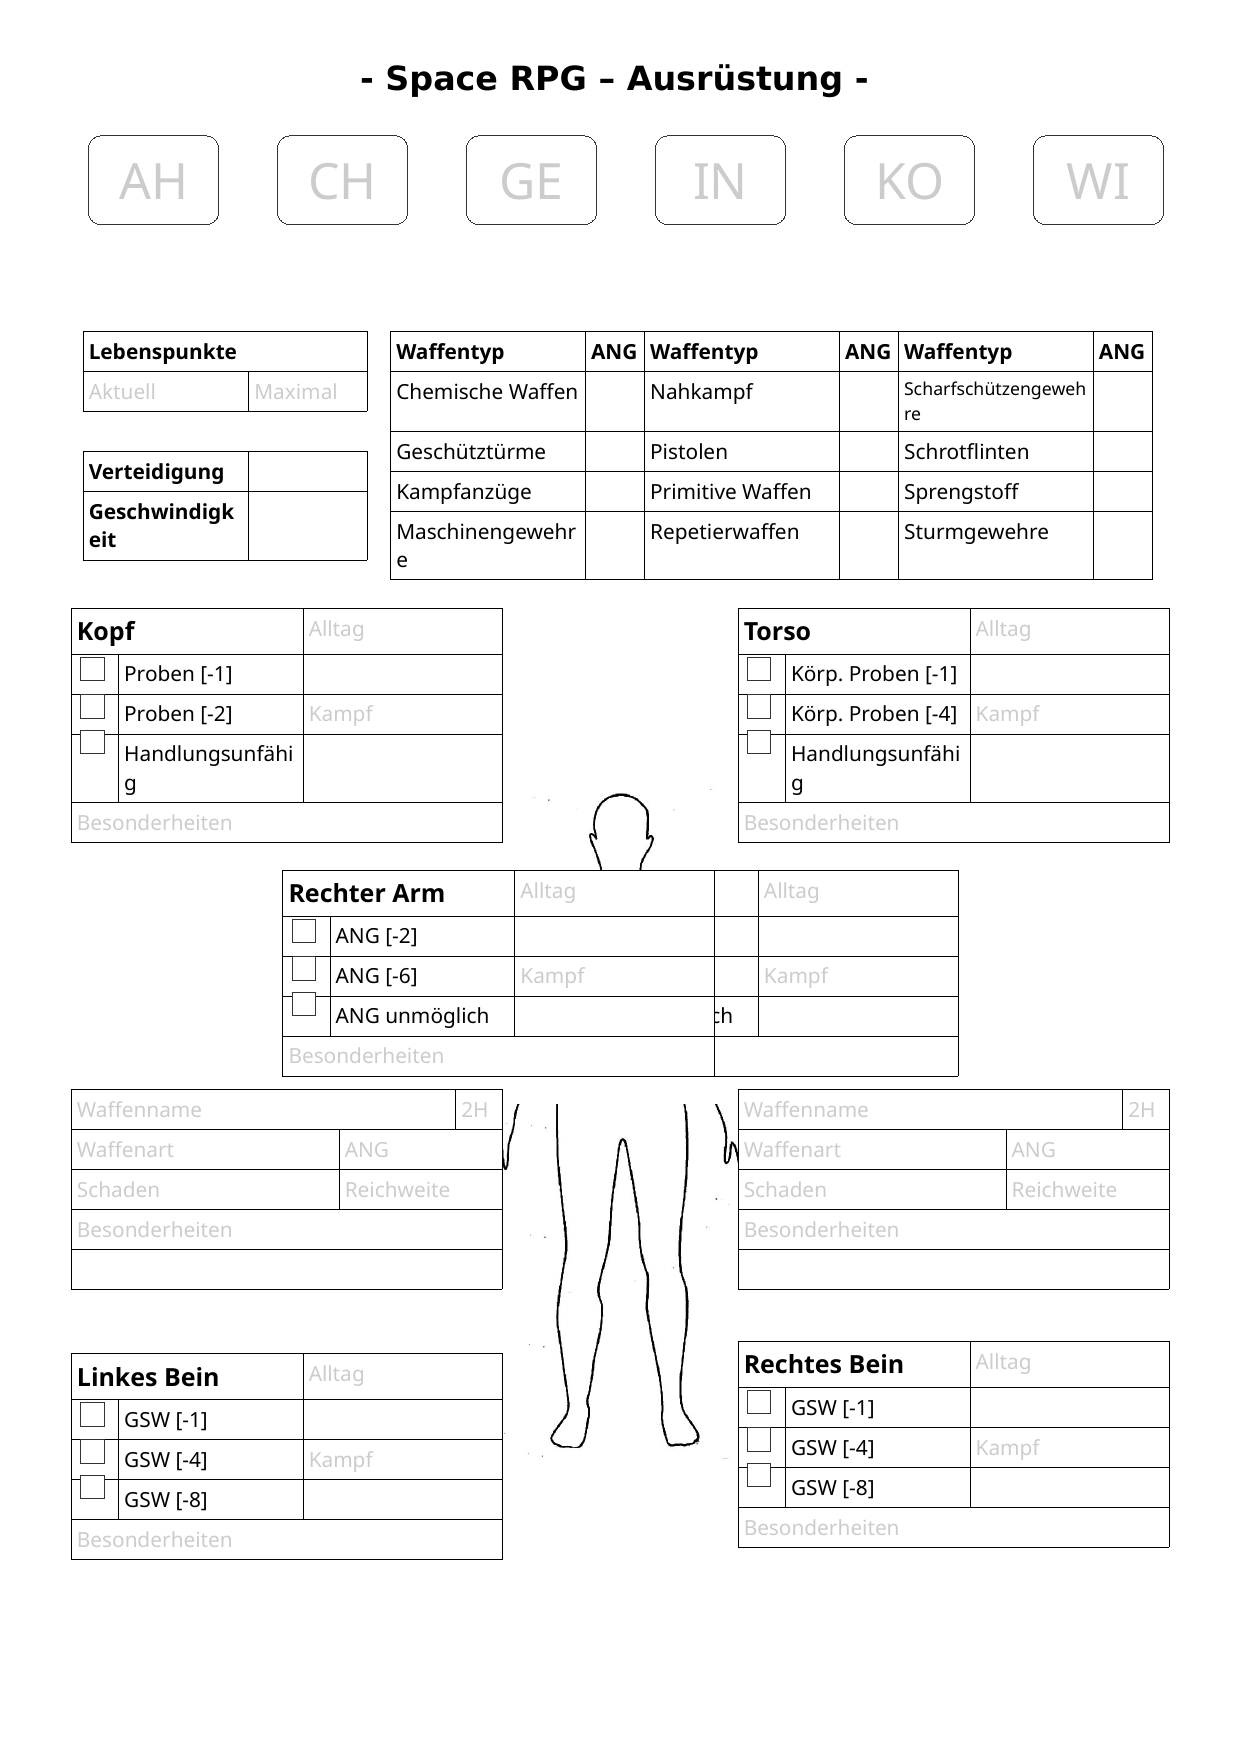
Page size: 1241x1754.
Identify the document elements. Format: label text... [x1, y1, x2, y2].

table_header Alltag [304, 1354, 502, 1399]
table_cell Kampf [971, 1428, 1169, 1467]
table_header Linkes Bein [72, 1354, 303, 1399]
table_cell [304, 1400, 502, 1439]
table_header Alltag [971, 609, 1169, 654]
table_cell Sprengstoff [899, 472, 1093, 511]
table_cell [1094, 432, 1152, 471]
table_cell Reichweite [1007, 1170, 1169, 1209]
table_cell Besonderheiten [72, 1210, 502, 1249]
table_cell GSW [-1] [786, 1388, 970, 1427]
table_cell [971, 735, 1169, 802]
table_cell [739, 1428, 785, 1467]
table_cell [739, 655, 785, 694]
table_cell [72, 1400, 118, 1439]
picture [502, 787, 738, 870]
table_cell [83, 412, 248, 451]
table_cell Besonderheiten [715, 1037, 958, 1076]
table_cell GSW [-8] [786, 1468, 970, 1507]
table_cell Handlungsunfähig [119, 735, 303, 802]
table_cell [840, 432, 898, 471]
table_cell [72, 655, 118, 694]
table_cell Proben [-1] [119, 655, 303, 694]
table_cell [586, 472, 644, 511]
table_cell [72, 1480, 118, 1519]
table_header 2H [1123, 1090, 1169, 1129]
table_cell [304, 1480, 502, 1519]
table_cell ANG unmöglich [715, 997, 758, 1036]
table_cell [586, 372, 644, 431]
table_cell [72, 695, 118, 734]
table_cell Kampf [971, 695, 1169, 734]
table_cell Verteidigung [84, 452, 248, 491]
table_cell Maschinengewehre [391, 512, 585, 579]
table_header Rechter Arm [283, 871, 514, 916]
table_cell Geschwindigkeit [84, 492, 248, 559]
table_cell ANG [-6] [715, 957, 758, 996]
table_cell [515, 917, 714, 956]
table_cell Körp. Proben [-1] [786, 655, 970, 694]
table_cell ANG [-6] [331, 957, 514, 996]
table_cell Scharfschützengewehre [899, 372, 1093, 431]
table_cell [840, 472, 898, 511]
picture [456, 1104, 785, 1459]
table_header ANG [586, 332, 644, 371]
table_header Alltag [759, 871, 958, 916]
table_cell GSW [-8] [119, 1480, 303, 1519]
table_cell [1094, 472, 1152, 511]
table_cell Waffenart [739, 1130, 1006, 1169]
text - Space RPG – Ausrüstung - [59, 59, 1181, 98]
table_cell Schrotflinten [899, 432, 1093, 471]
table_cell Kampf [304, 1440, 502, 1479]
table_cell [283, 917, 330, 956]
table_cell Sturmgewehre [899, 512, 1093, 579]
table_cell [759, 997, 958, 1036]
table_cell [283, 957, 330, 996]
table_cell [739, 1388, 785, 1427]
table_header Waffenname [72, 1090, 455, 1129]
table_cell Reichweite [340, 1170, 502, 1209]
table_header Torso [739, 609, 970, 654]
table_cell [1094, 512, 1152, 579]
table_cell [72, 1250, 502, 1289]
table_cell Kampfanzüge [391, 472, 585, 511]
table_cell ANG [-2] [331, 917, 514, 956]
table_cell [304, 735, 502, 802]
table_cell [739, 735, 785, 802]
table_cell [249, 452, 367, 491]
table_cell [739, 695, 785, 734]
table_cell GSW [-4] [119, 1440, 303, 1479]
table_cell Maximal [249, 372, 367, 411]
table_header Alltag [515, 871, 714, 916]
table_cell Kampf [304, 695, 502, 734]
table_cell [739, 1468, 785, 1507]
table_cell Proben [-2] [119, 695, 303, 734]
table_cell Besonderheiten [72, 803, 502, 842]
table_header Alltag [304, 609, 502, 654]
table_cell Handlungsunfähig [786, 735, 970, 802]
table_header 2H [456, 1090, 502, 1129]
table_cell Chemische Waffen [391, 372, 585, 431]
table_cell ANG [1007, 1130, 1169, 1169]
table_cell Besonderheiten [283, 1037, 714, 1076]
table_cell [759, 917, 958, 956]
table_header Kopf [72, 609, 303, 654]
table_cell [840, 372, 898, 431]
table_cell Schaden [72, 1170, 339, 1209]
table_cell Besonderheiten [739, 1508, 1169, 1547]
table_header Waffenname [739, 1090, 1122, 1129]
table_cell Schaden [739, 1170, 1006, 1209]
table_cell GSW [-4] [786, 1428, 970, 1467]
table_cell Kampf [759, 957, 958, 996]
table_cell GSW [-1] [119, 1400, 303, 1439]
table_cell [971, 1468, 1169, 1507]
table_cell [1094, 372, 1152, 431]
table_header Rechtes Bein [739, 1342, 970, 1387]
table_cell [971, 655, 1169, 694]
table_header Alltag [971, 1342, 1169, 1387]
table_cell [304, 655, 502, 694]
table_header ANG [840, 332, 898, 371]
table_cell [515, 997, 714, 1036]
table_cell [840, 512, 898, 579]
table_cell [586, 512, 644, 579]
table_cell Waffenart [72, 1130, 339, 1169]
table_cell [283, 997, 330, 1036]
table_cell Körp. Proben [-4] [786, 695, 970, 734]
table_cell [586, 432, 644, 471]
table_cell Besonderheiten [739, 1210, 1169, 1249]
table_cell Besonderheiten [72, 1520, 502, 1559]
table_header Lebenspunkte [84, 332, 367, 371]
table_cell ANG unmöglich [331, 997, 514, 1036]
table_cell ANG [340, 1130, 502, 1169]
table_cell ANG [-2] [715, 917, 758, 956]
table_cell Kampf [515, 957, 714, 996]
table_cell [249, 492, 367, 559]
table_cell Aktuell [84, 372, 248, 411]
table_header Linker Arm [715, 871, 758, 916]
table_cell Primitive Waffen [645, 472, 839, 511]
table_cell [971, 1388, 1169, 1427]
table_cell [249, 412, 367, 451]
table_cell Nahkampf [645, 372, 839, 431]
table_header Waffentyp [899, 332, 1093, 371]
table_header Waffentyp [645, 332, 839, 371]
table_cell Besonderheiten [739, 803, 1169, 842]
table_cell Pistolen [645, 432, 839, 471]
table_cell Repetierwaffen [645, 512, 839, 579]
table_cell [72, 1440, 118, 1479]
table_header ANG [1094, 332, 1152, 371]
table_header Waffentyp [391, 332, 585, 371]
table_cell [72, 735, 118, 802]
table_cell Geschütztürme [391, 432, 585, 471]
table_cell [739, 1250, 1169, 1289]
